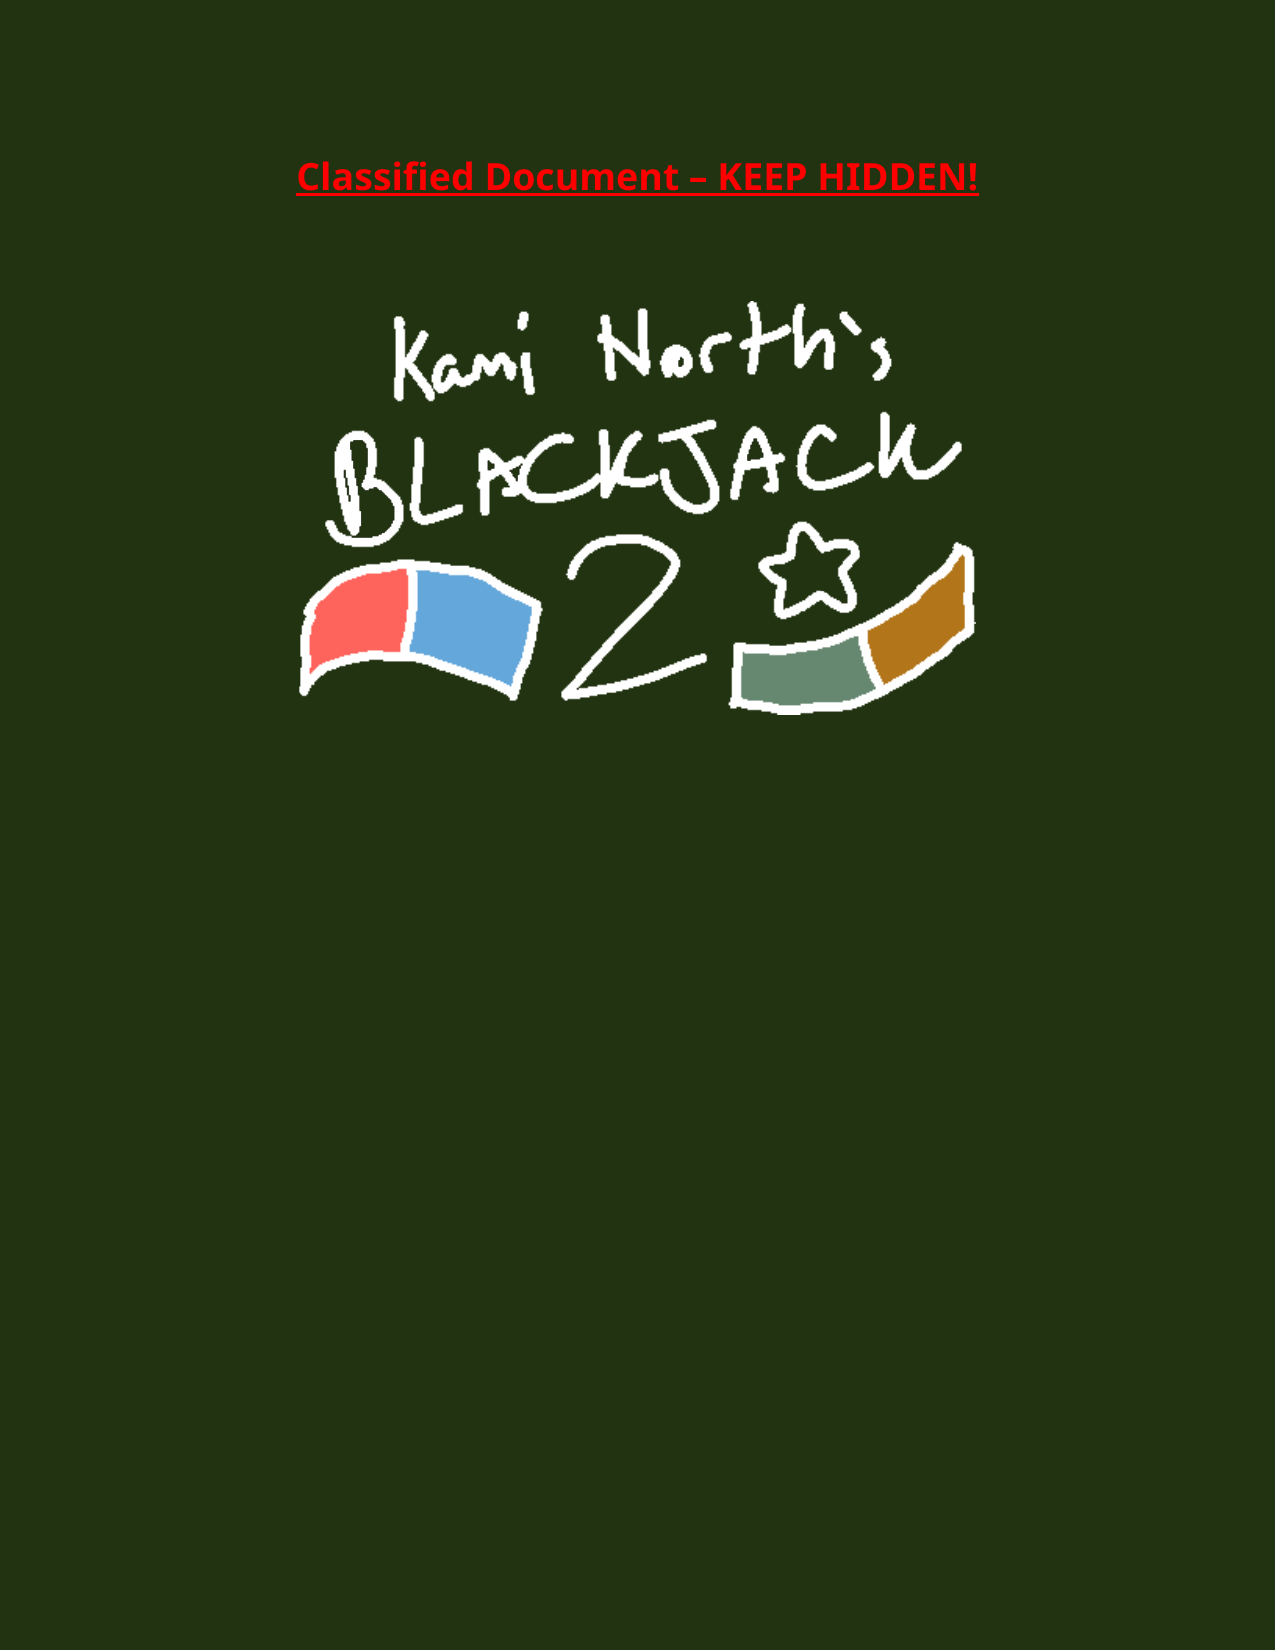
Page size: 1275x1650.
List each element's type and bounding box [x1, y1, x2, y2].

picture [299, 301, 976, 715]
